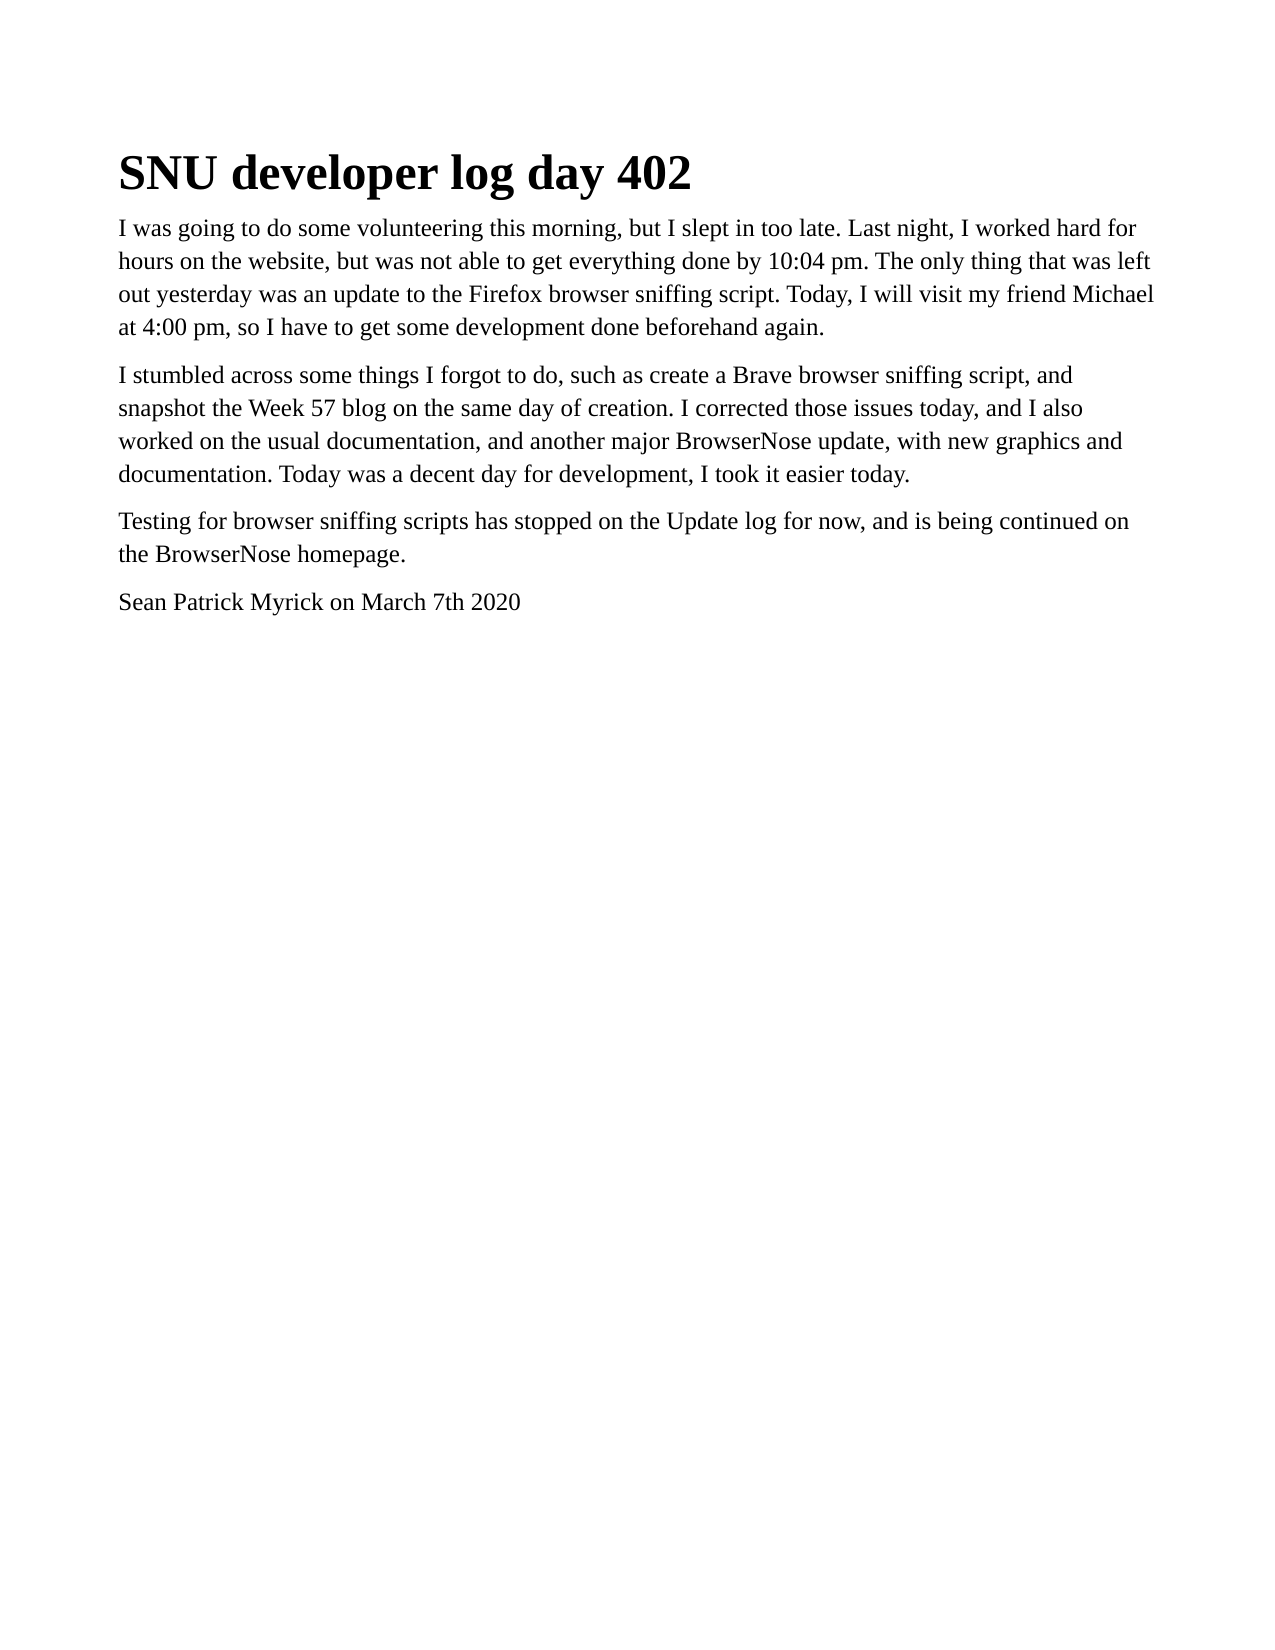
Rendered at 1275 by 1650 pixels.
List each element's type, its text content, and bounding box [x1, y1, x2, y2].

text I was going to do some volunteering this morning, but I slept in too late. Last night, I worked hard for hours on the website, but was not able to get everything done by 10:04 pm. The only thing that was left out yesterday was an update to the Firefox browser sniffing script. Today, I will visit my friend Michael at 4:00 pm, so I have to get some development done beforehand again. [118, 213, 1157, 341]
text I stumbled across some things I forgot to do, such as create a Brave browser sniffing script, and snapshot the Week 57 blog on the same day of creation. I corrected those issues today, and I also worked on the usual documentation, and another major BrowserNose update, with new graphics and documentation. Today was a decent day for development, I took it easier today. [118, 360, 1157, 488]
text Testing for browser sniffing scripts has stopped on the Update log for now, and is being continued on the BrowserNose homepage. [118, 506, 1157, 568]
text Sean Patrick Myrick on March 7th 2020 [118, 587, 1157, 616]
subtitle SNU developer log day 402 [118, 143, 1157, 201]
